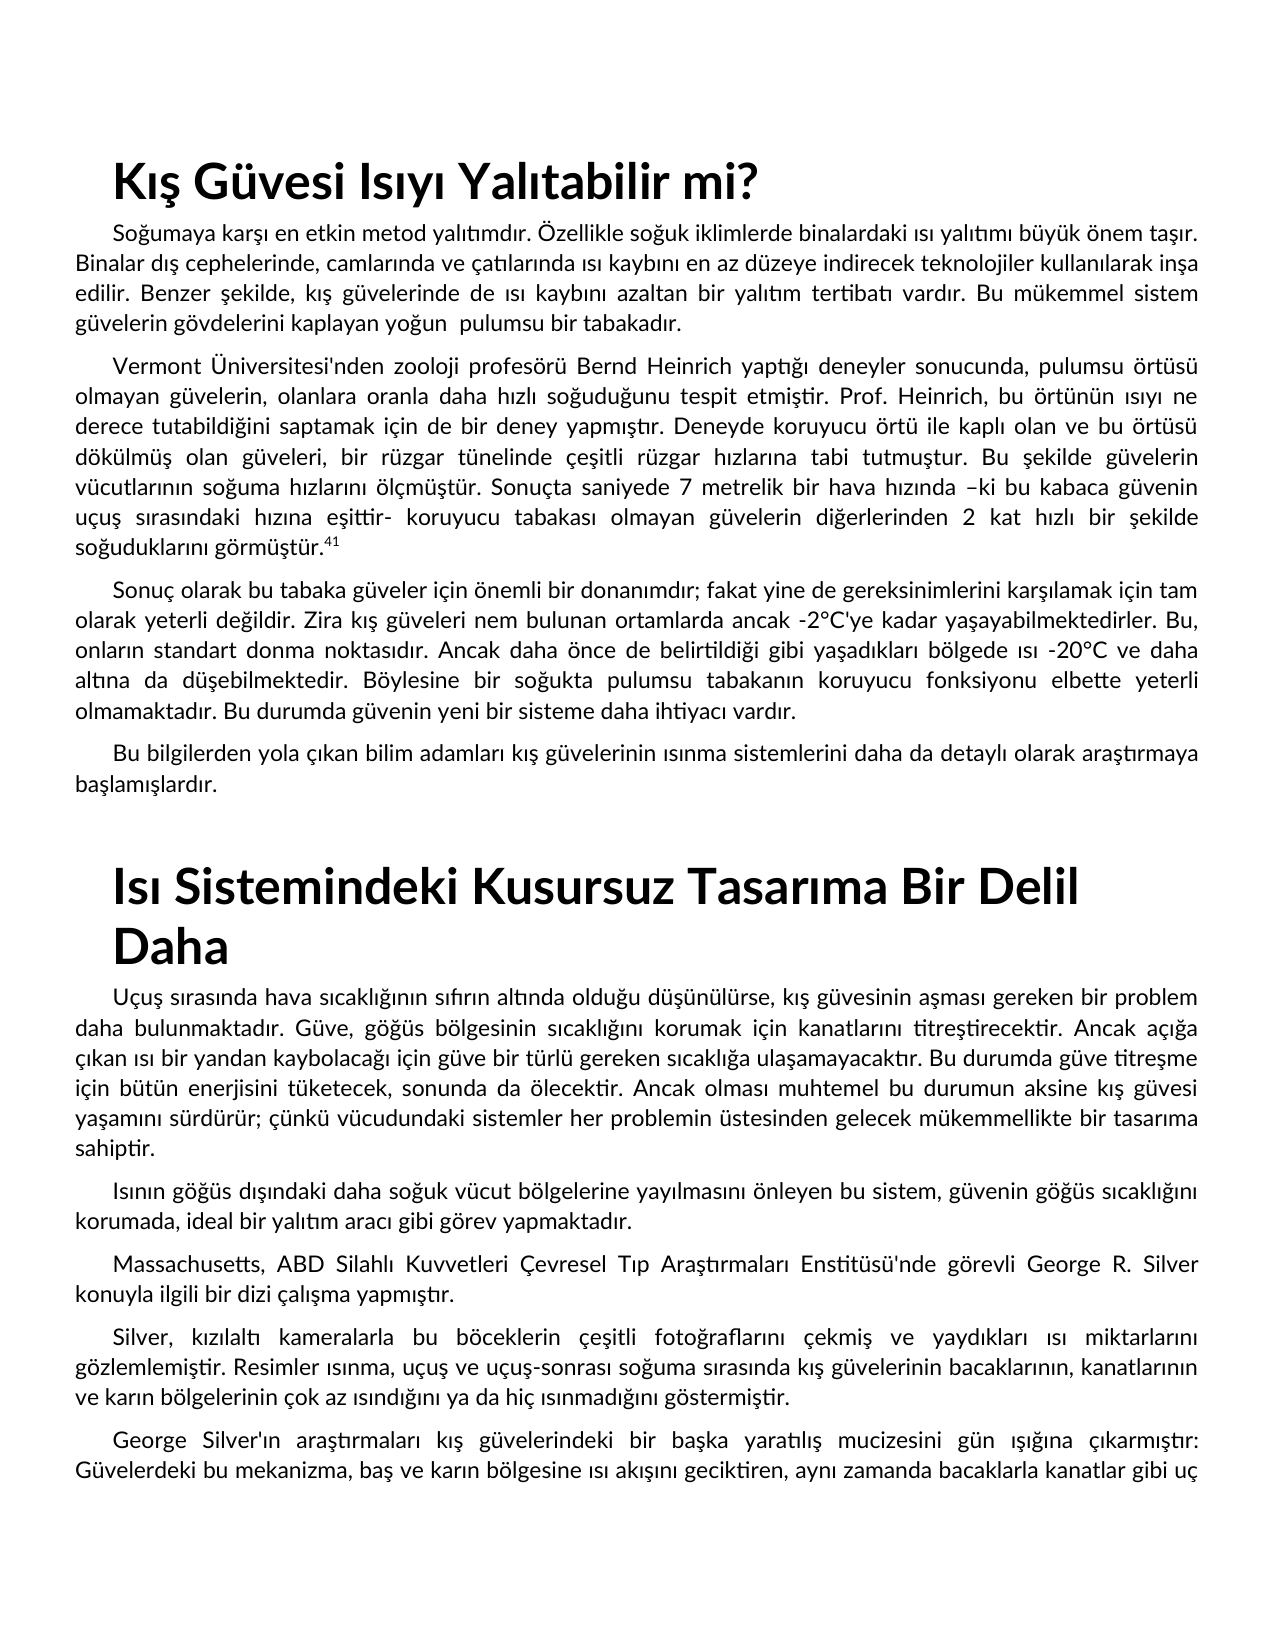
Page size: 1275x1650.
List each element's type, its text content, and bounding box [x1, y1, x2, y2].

text Uçuş sırasında hava sıcaklığının sıfırın altında olduğu düşünülürse, kış güvesinin aşması gereken bir problem daha bulunmaktadır. Güve, göğüs bölgesinin sıcaklığını korumak için kanatlarını titreştirecektir. Ancak açığa çıkan ısı bir yandan kaybolacağı için güve bir türlü gereken sıcaklığa ulaşamayacaktır. Bu durumda güve titreşme için bütün enerjisini tüketecek, sonunda da ölecektir. Ancak olması muhtemel bu durumun aksine kış güvesi yaşamını sürdürür; çünkü vücudundaki sistemler her problemin üstesinden gelecek mükemmellikte bir tasarıma sahiptir. [75, 983, 1200, 1162]
subtitle Kış Güvesi Isıyı Yalıtabilir mi? [112, 150, 1200, 210]
text Massachusetts, ABD Silahlı Kuvvetleri Çevresel Tıp Araştırmaları Enstitüsü'nde görevli George R. Silver konuyla ilgili bir dizi çalışma yapmıştır. [75, 1250, 1200, 1307]
text Bu bilgilerden yola çıkan bilim adamları kış güvelerinin ısınma sistemlerini daha da detaylı olarak araştırmaya başlamışlardır. [75, 739, 1200, 797]
text Isının göğüs dışındaki daha soğuk vücut bölgelerine yayılmasını önleyen bu sistem, güvenin göğüs sıcaklığını korumada, ideal bir yalıtım aracı gibi görev yapmaktadır. [75, 1177, 1200, 1234]
subtitle Isı Sistemindeki Kusursuz Tasarıma Bir Delil Daha [112, 855, 1200, 975]
text Silver, kızılaltı kameralarla bu böceklerin çeşitli fotoğraflarını çekmiş ve yaydıkları ısı miktarlarını gözlemlemiştir. Resimler ısınma, uçuş ve uçuş-sonrası soğuma sırasında kış güvelerinin bacaklarının, kanatlarının ve karın bölgelerinin çok az ısındığını ya da hiç ısınmadığını göstermiştir. [75, 1323, 1200, 1411]
text George Silver'ın araştırmaları kış güvelerindeki bir başka yaratılış mucizesini gün ışığına çıkarmıştır: Güvelerdeki bu mekanizma, baş ve karın bölgesine ısı akışını geciktiren, aynı zamanda bacaklarla kanatlar gibi uç [75, 1426, 1200, 1483]
text Soğumaya karşı en etkin metod yalıtımdır. Özellikle soğuk iklimlerde binalardaki ısı yalıtımı büyük önem taşır. Binalar dış cephelerinde, camlarında ve çatılarında ısı kaybını en az düzeye indirecek teknolojiler kullanılarak inşa edilir. Benzer şekilde, kış güvelerinde de ısı kaybını azaltan bir yalıtım tertibatı vardır. Bu mükemmel sistem güvelerin gövdelerini kaplayan yoğun pulumsu bir tabakadır. [75, 218, 1200, 336]
text Sonuç olarak bu tabaka güveler için önemli bir donanımdır; fakat yine de gereksinimlerini karşılamak için tam olarak yeterli değildir. Zira kış güveleri nem bulunan ortamlarda ancak -2°C'ye kadar yaşayabilmektedirler. Bu, onların standart donma noktasıdır. Ancak daha önce de belirtildiği gibi yaşadıkları bölgede ısı -20°C ve daha altına da düşebilmektedir. Böylesine bir soğukta pulumsu tabakanın koruyucu fonksiyonu elbette yeterli olmamaktadır. Bu durumda güvenin yeni bir sisteme daha ihtiyacı vardır. [75, 576, 1200, 724]
text Vermont Üniversitesi'nden zooloji profesörü Bernd Heinrich yaptığı deneyler sonucunda, pulumsu örtüsü olmayan güvelerin, olanlara oranla daha hızlı soğuduğunu tespit etmiştir. Prof. Heinrich, bu örtünün ısıyı ne derece tutabildiğini saptamak için de bir deney yapmıştır. Deneyde koruyucu örtü ile kaplı olan ve bu örtüsü dökülmüş olan güveleri, bir rüzgar tünelinde çeşitli rüzgar hızlarına tabi tutmuştur. Bu şekilde güvelerin vücutlarının soğuma hızlarını ölçmüştür. Sonuçta saniyede 7 metrelik bir hava hızında –ki bu kabaca güvenin uçuş sırasındaki hızına eşittir- koruyucu tabakası olmayan güvelerin diğerlerinden 2 kat hızlı bir şekilde soğuduklarını görmüştür.41 [75, 352, 1200, 560]
